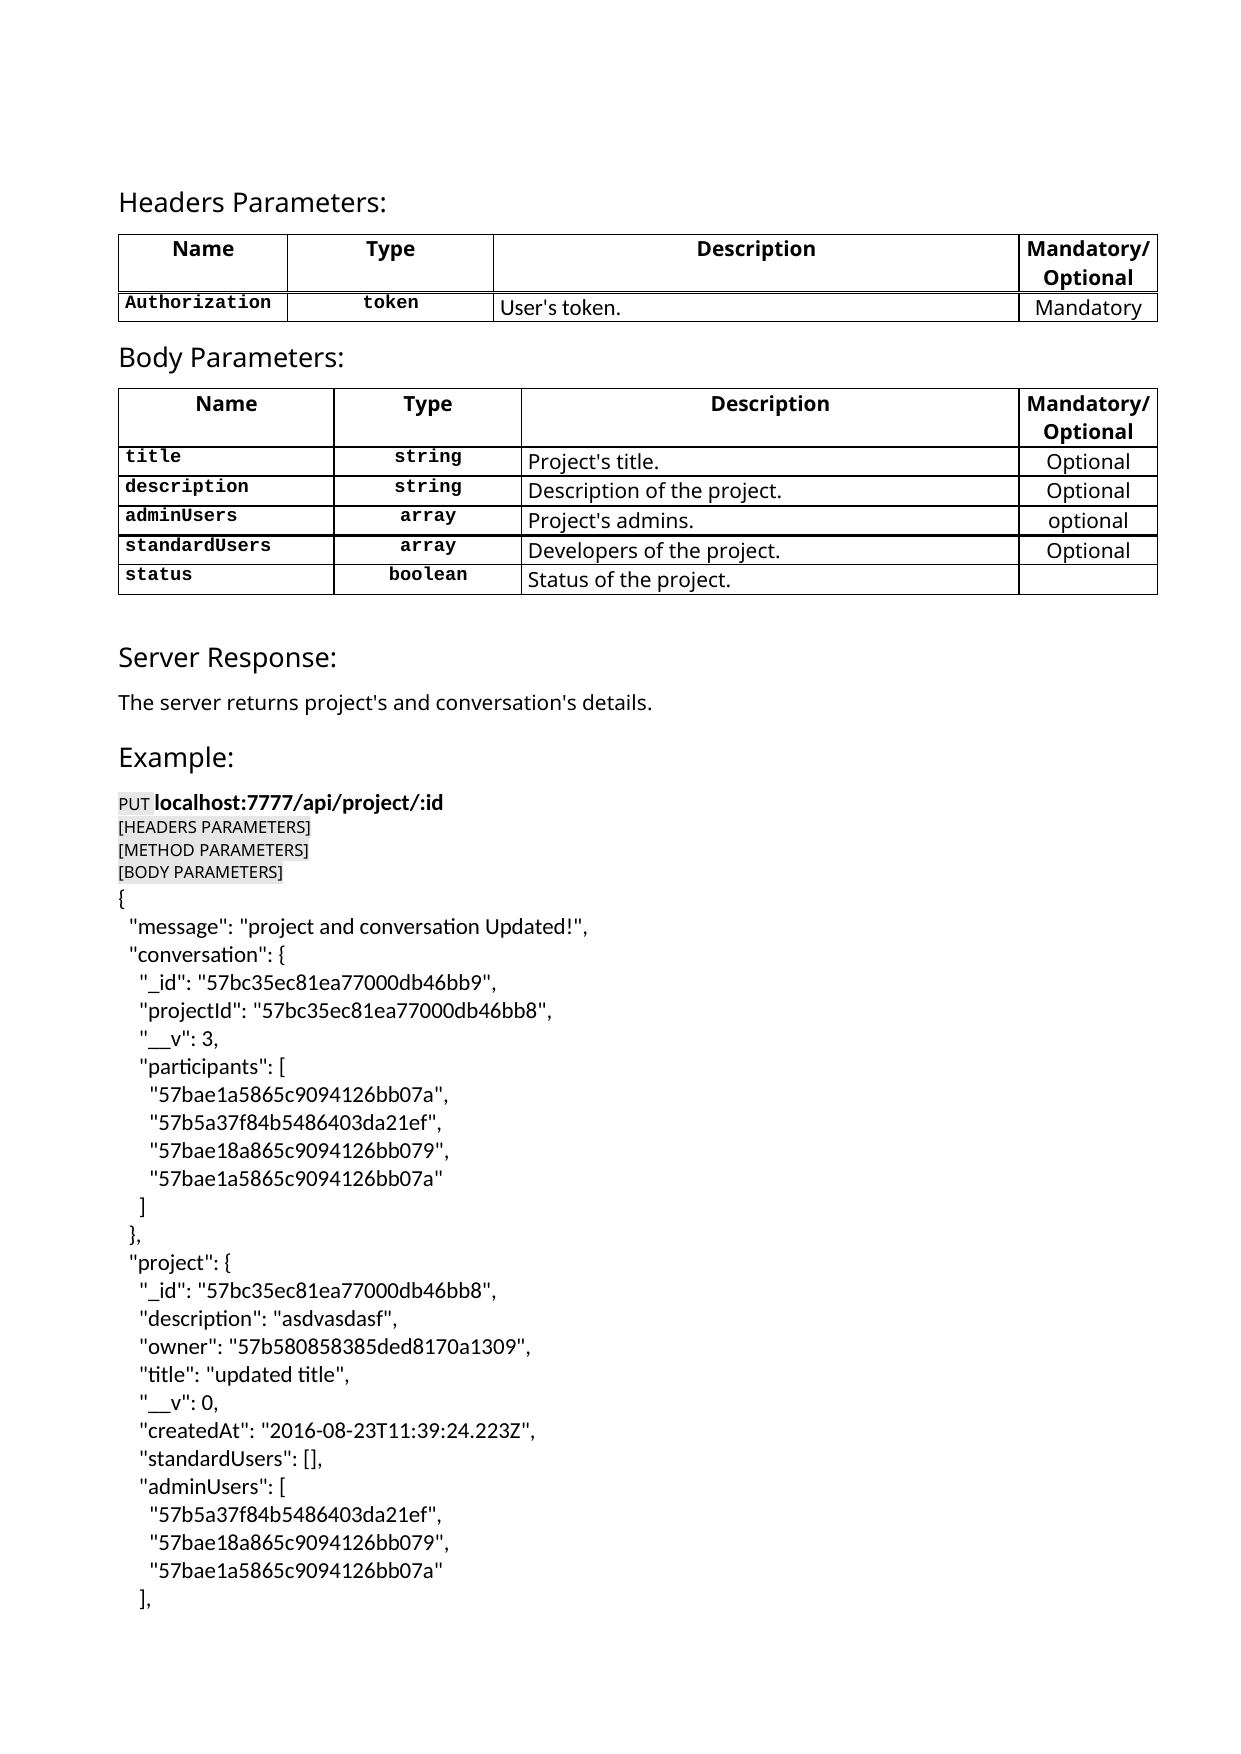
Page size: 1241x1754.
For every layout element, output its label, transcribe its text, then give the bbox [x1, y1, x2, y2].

text [HEADERS PARAMETERS] [118, 816, 1122, 838]
table_cell optional [1020, 507, 1157, 534]
table_cell standardUsers [119, 537, 333, 564]
table_cell string [335, 448, 521, 475]
table_cell token [288, 294, 493, 321]
table_cell [1020, 565, 1157, 594]
table_header Type [335, 389, 521, 446]
table_header Mandatory/ Optional [1020, 389, 1157, 446]
table_cell Status of the project. [522, 565, 1018, 594]
table_cell Optional [1020, 448, 1157, 475]
table_header Description [522, 389, 1018, 446]
table_cell boolean [335, 565, 521, 594]
table_cell Description of the project. [522, 477, 1018, 505]
text { "message": "project and conversation Updated!", "conversation": { "_id": "57bc35ec81ea77000db46bb9", "projectId": "57bc35ec81ea77000db46bb8", "__v": 3, "participants": [ "57bae1a5865c9094126bb07a", "57b5a37f84b5486403da21ef", "57bae18a865c9094126bb079", "57bae1a5865c9094126bb07a" ] }, "project": { "_id": "57bc35ec81ea77000db46bb8", "description": "asdvasdasf", "owner": "57b580858385ded8170a1309", "title": "updated title", "__v": 0, "createdAt": "2016-08-23T11:39:24.223Z", "standardUsers": [], "adminUsers": [ "57b5a37f84b5486403da21ef", "57bae18a865c9094126bb079", "57bae1a5865c9094126bb07a" ], [118, 884, 1122, 1612]
table_cell array [335, 507, 521, 534]
table_cell Project's title. [522, 448, 1018, 475]
table_cell string [335, 477, 521, 505]
text Body Parameters: [118, 338, 1122, 375]
table_cell Project's admins. [522, 507, 1018, 534]
table_cell description [119, 477, 333, 505]
table_header Name [119, 389, 333, 446]
text [BODY PARAMETERS] [118, 861, 1122, 884]
table_cell Developers of the project. [522, 537, 1018, 564]
table_cell User's token. [494, 294, 1018, 321]
table_cell Optional [1020, 537, 1157, 564]
table_cell adminUsers [119, 507, 333, 534]
table_cell status [119, 565, 333, 594]
table_header Name [119, 235, 287, 291]
table_cell Authorization [119, 294, 287, 321]
table_header Mandatory/ Optional [1020, 235, 1157, 291]
text Server Response: [118, 639, 1122, 676]
table_cell Mandatory [1020, 294, 1157, 321]
table_cell title [119, 448, 333, 475]
text The server returns project's and conversation's details. [118, 688, 1122, 717]
text [METHOD PARAMETERS] [118, 838, 1122, 861]
table_header Type [288, 235, 493, 291]
table_cell Optional [1020, 477, 1157, 505]
text PUT localhost:7777/api/project/:id [118, 788, 1122, 816]
table_cell array [335, 537, 521, 564]
text Example: [118, 738, 1122, 775]
table_header Description [494, 235, 1018, 291]
text Headers Parameters: [118, 184, 1122, 221]
